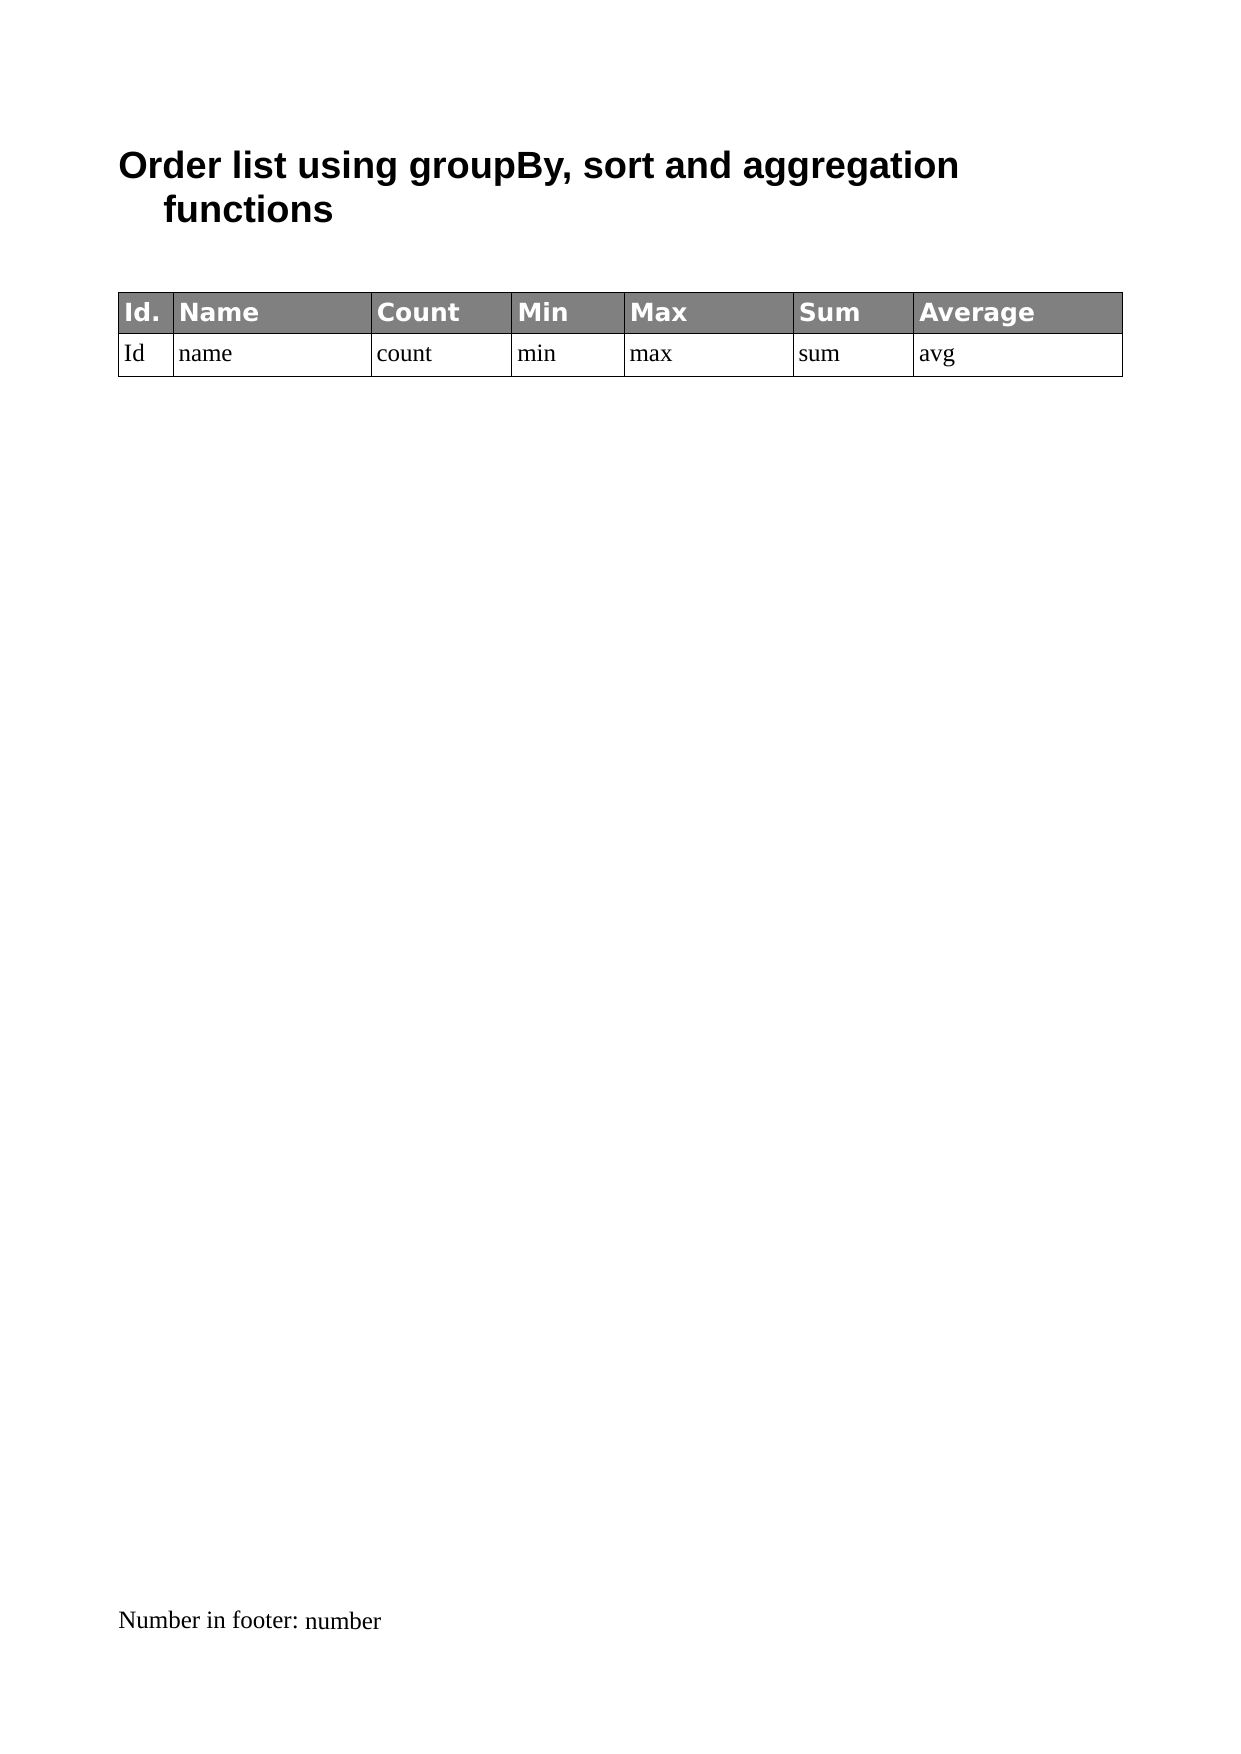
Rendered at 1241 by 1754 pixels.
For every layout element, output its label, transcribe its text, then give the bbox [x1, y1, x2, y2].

table_cell [119, 334, 173, 376]
table_header Max [625, 293, 793, 333]
subtitle Order list using groupBy, sort and aggregation functions [118, 143, 1122, 230]
table_header Name [174, 293, 371, 333]
table_header Min [512, 293, 624, 333]
table_cell [625, 334, 793, 376]
table_cell [372, 334, 511, 376]
table_header Sum [794, 293, 913, 333]
table_header Average [914, 293, 1122, 333]
table_cell [174, 334, 371, 376]
table_cell [794, 334, 913, 376]
table_header Id. [119, 293, 173, 333]
table_cell [512, 334, 624, 376]
table_header Count [372, 293, 511, 333]
table_cell [914, 334, 1122, 376]
